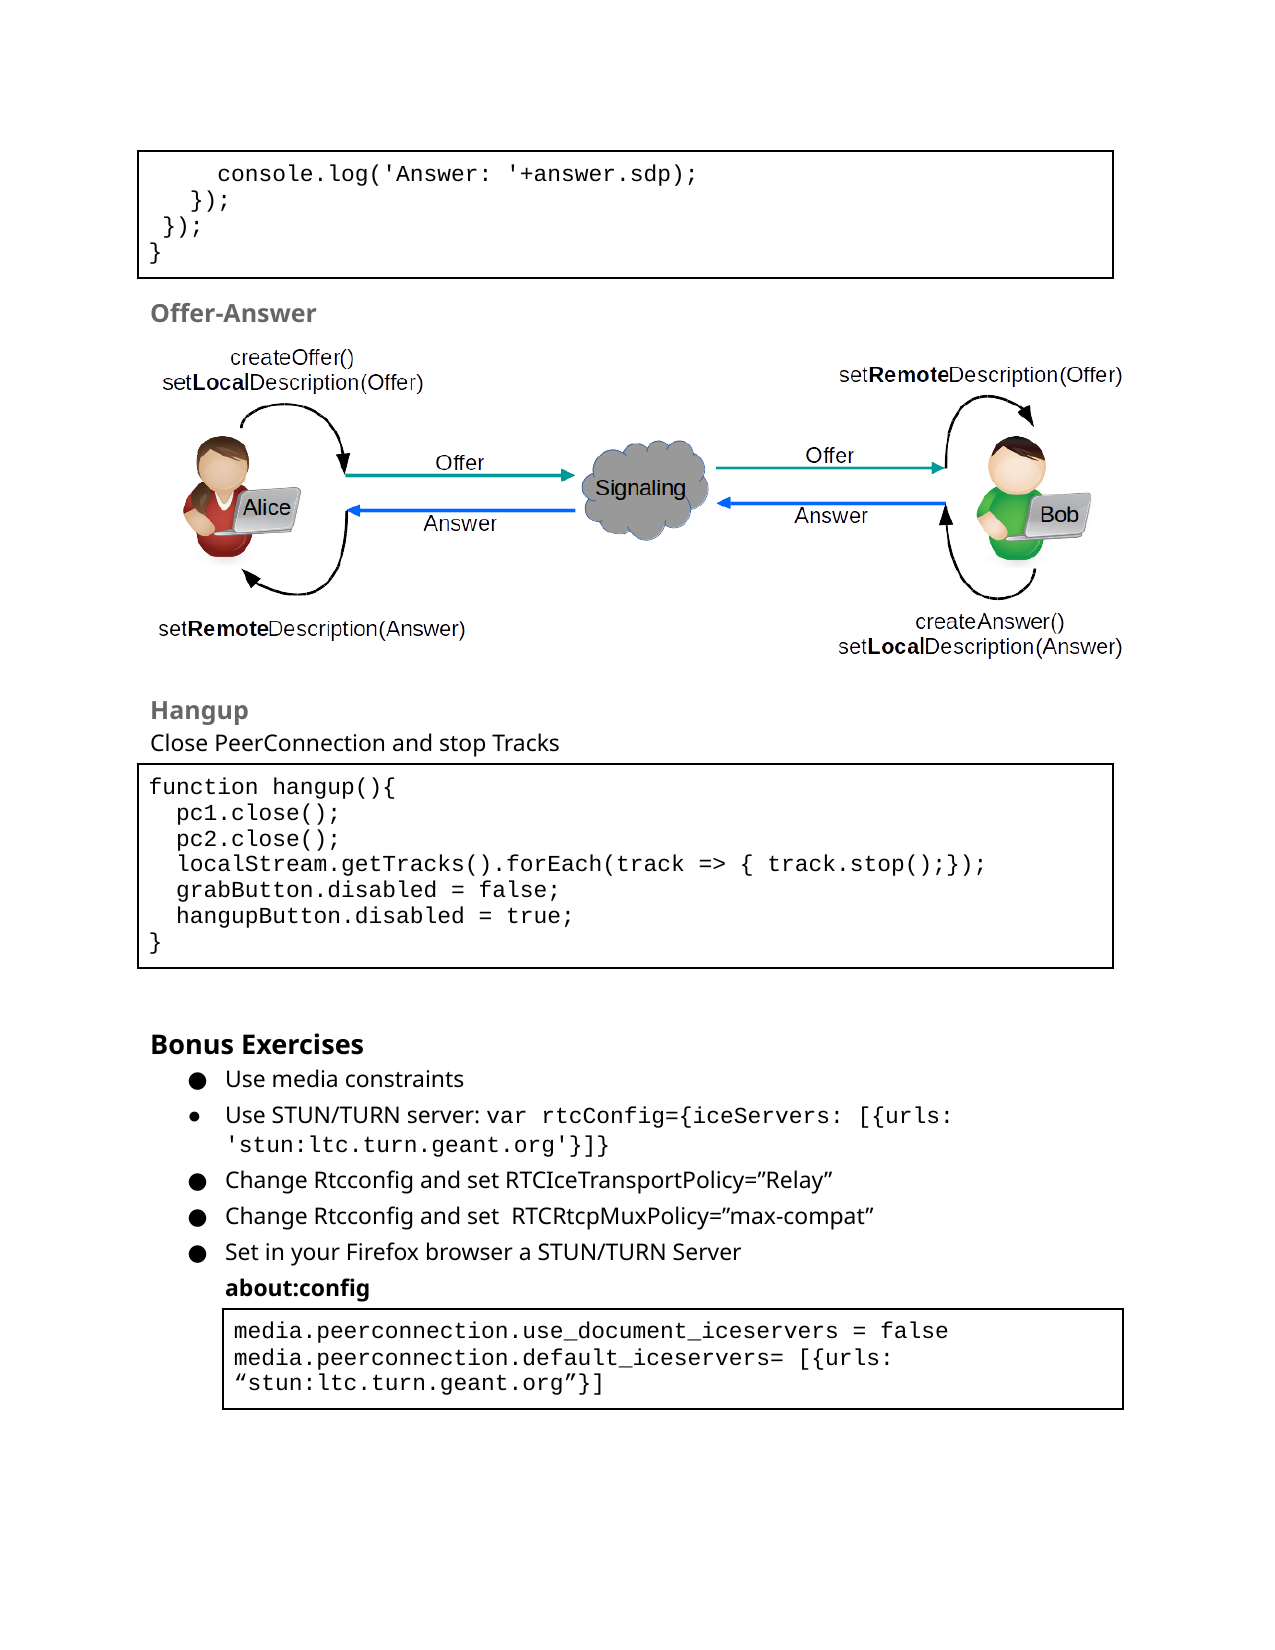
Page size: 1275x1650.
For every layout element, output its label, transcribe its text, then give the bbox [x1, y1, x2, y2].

table_header console.log('Answer: '+answer.sdp); }); }); } [139, 152, 1112, 277]
list Change Rtcconfig and set RTCRtcpMuxPolicy=”max-compat” [187, 1199, 1125, 1231]
table_header media.peerconnection.use_document_iceservers = false media.peerconnection.default_iceservers= [{urls: “stun:ltc.turn.geant.org”}] [224, 1310, 1122, 1408]
text Close PeerConnection and stop Tracks [150, 727, 1125, 758]
list Change Rtcconfig and set RTCIceTransportPolicy=”Relay” [187, 1164, 1125, 1195]
subtitle Offer-Answer [150, 295, 1125, 329]
picture [150, 329, 1125, 672]
subtitle Bonus Exercises [150, 1026, 1125, 1063]
subtitle Hangup [150, 692, 1125, 727]
list Use STUN/TURN server: var rtcConfig={iceServers: [{urls: 'stun:ltc.turn.geant.org'}]} [187, 1099, 1125, 1160]
table_header function hangup(){ pc1.close(); pc2.close(); localStream.getTracks().forEach(track => { track.stop();}); grabButton.disabled = false; hangupButton.disabled = true; } [139, 765, 1112, 967]
list Use media constraints [187, 1063, 1125, 1094]
list Set in your Firefox browser a STUN/TURN Server about:config [187, 1236, 1125, 1303]
